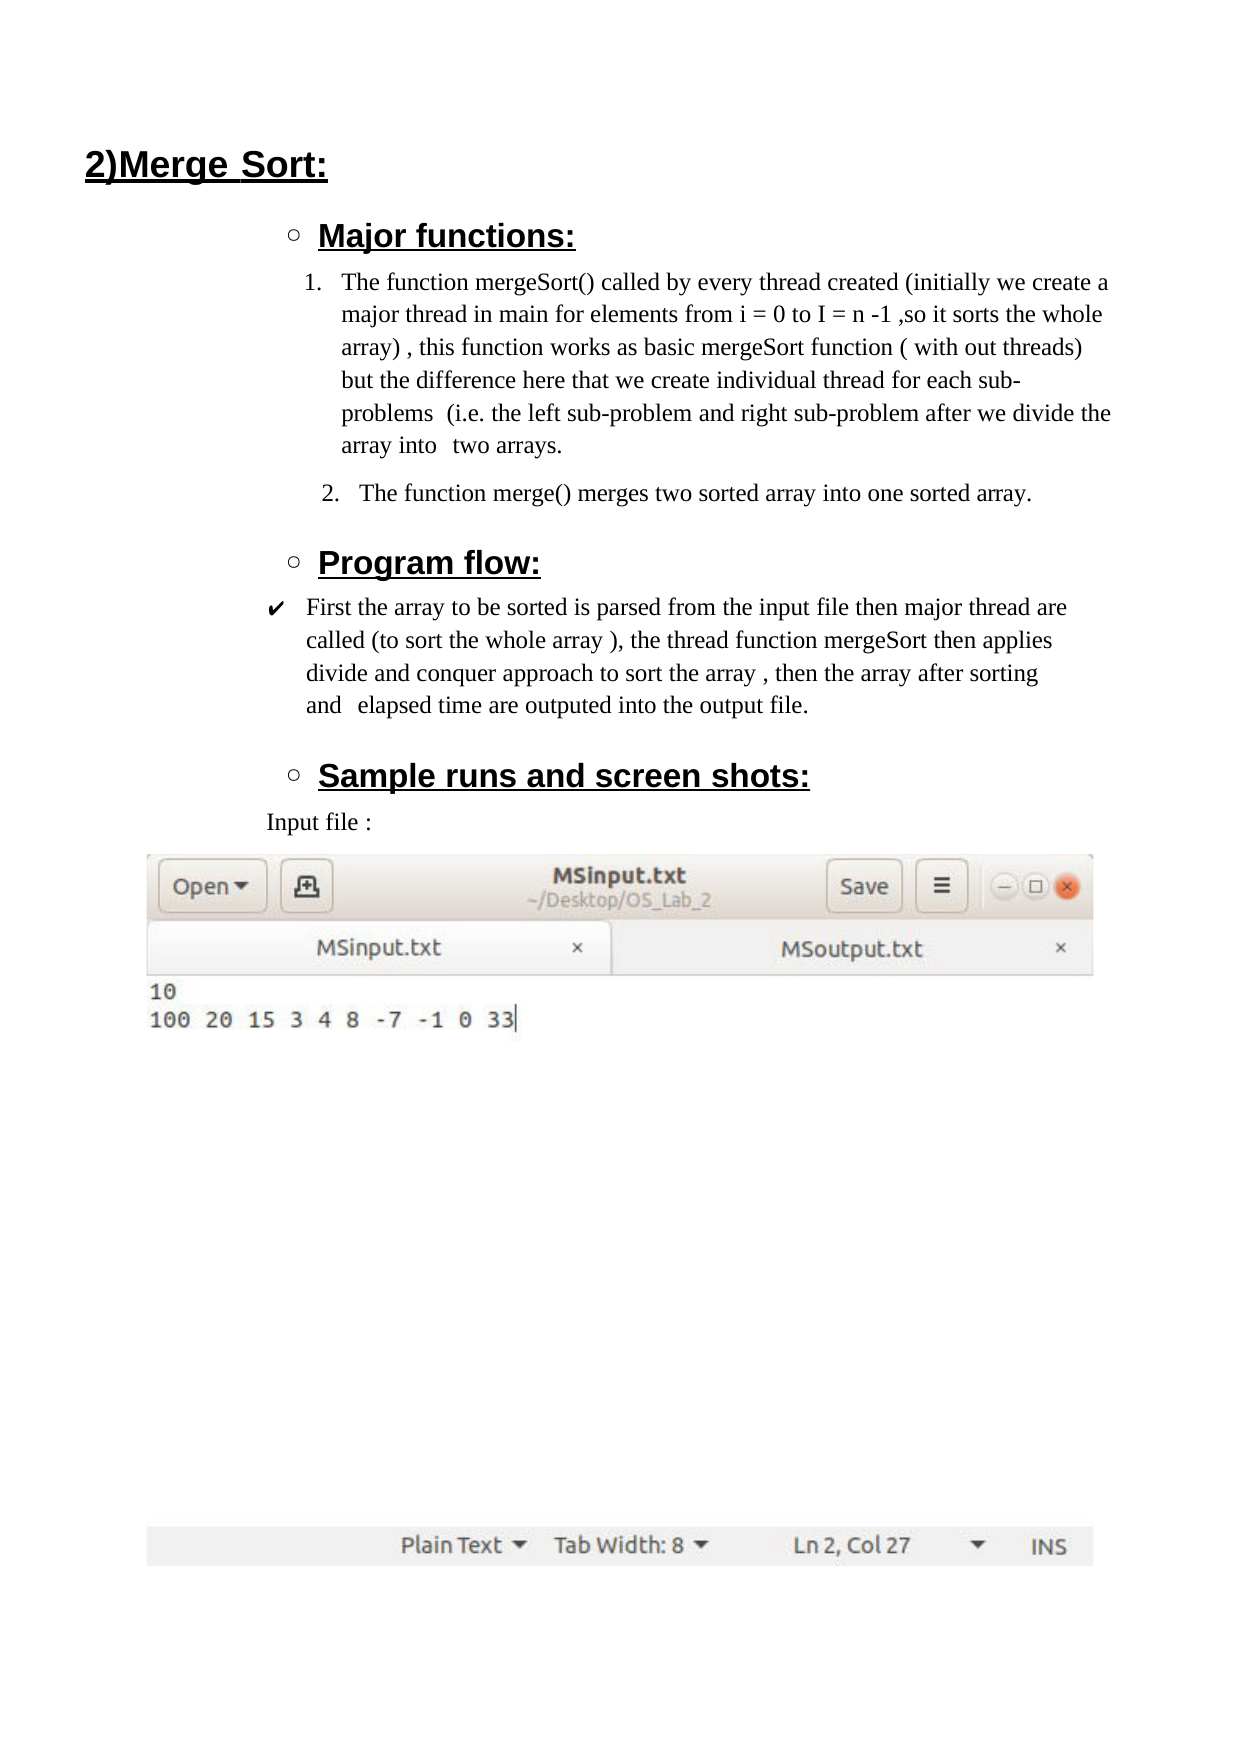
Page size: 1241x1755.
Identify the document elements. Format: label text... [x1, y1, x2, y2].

text Input file : [266, 807, 1128, 836]
list Major functions: [280, 216, 1128, 254]
list Sample runs and screen shots: [280, 756, 1128, 794]
list The function merge() merges two sorted array into one sorted array. [321, 478, 1128, 506]
list Merge Sort: [84, 142, 1128, 185]
list The function mergeSort() called by every thread created (initially we create a major thread in main for elements from i = 0 to I = n -1 ,so it sorts the whole array) , this function works as basic mergeSort function ( with out threads) but the difference here that we create individual thread for each sub-problems (i.e. the left sub-problem and right sub-problem after we divide the array into two arrays. [303, 267, 1111, 459]
list Program flow: [280, 543, 1128, 582]
text ✔ First the array to be sorted is parsed from the input file then major thread are called (to sort the whole array ), the thread function mergeSort then applies divide and conquer approach to sort the array , then the array after sorting and elapsed time are outputed into the output file. [268, 592, 1079, 719]
